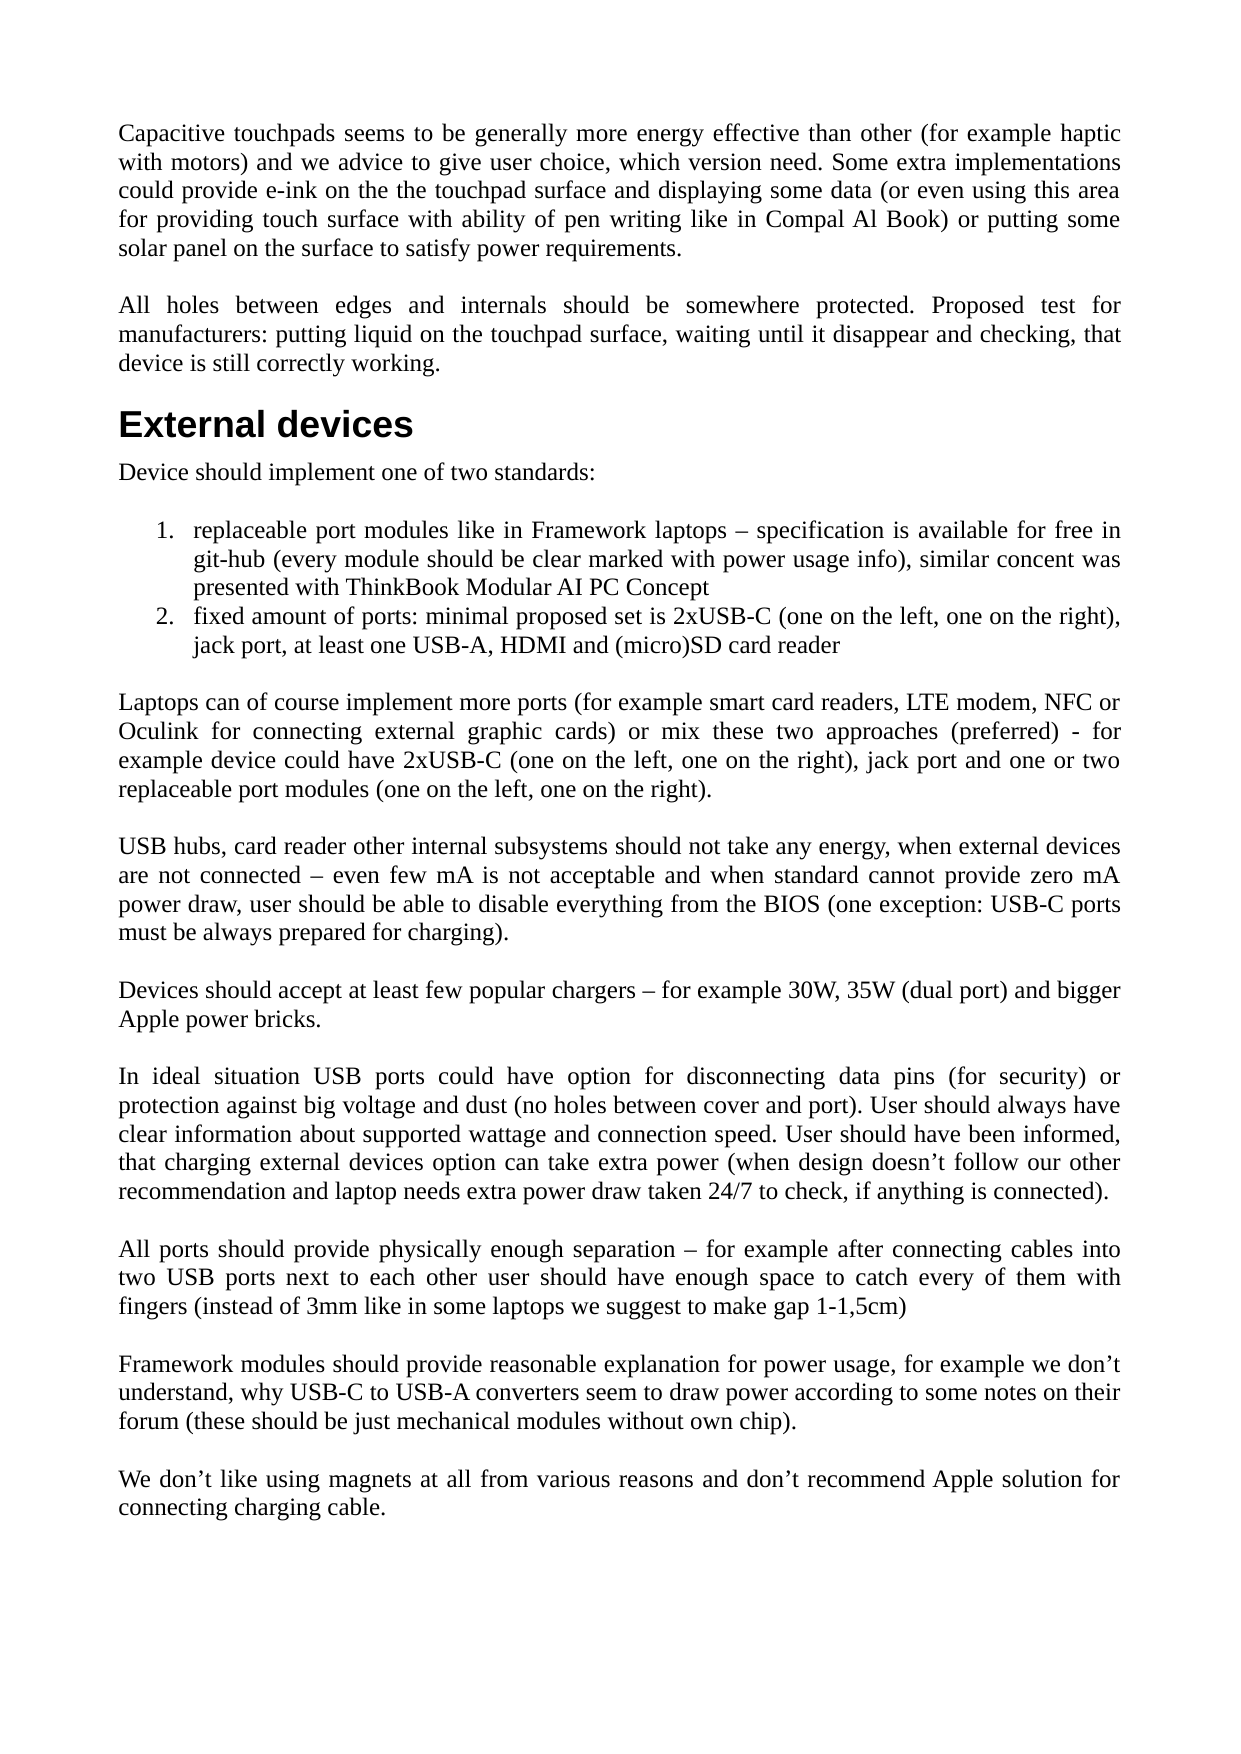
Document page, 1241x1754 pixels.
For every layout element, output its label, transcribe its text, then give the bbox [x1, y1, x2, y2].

text We don’t like using magnets at all from various reasons and don’t recommend Apple solution for connecting charging cable. [118, 1464, 1122, 1521]
list fixed amount of ports: minimal proposed set is 2xUSB-C (one on the left, one on the right), jack port, at least one USB-A, HDMI and (micro)SD card reader [156, 601, 1122, 659]
text All ports should provide physically enough separation – for example after connecting cables into two USB ports next to each other user should have enough space to catch every of them with fingers (instead of 3mm like in some laptops we suggest to make gap 1-1,5cm) [118, 1234, 1122, 1320]
text USB hubs, card reader other internal subsystems should not take any energy, when external devices are not connected – even few mA is not acceptable and when standard cannot provide zero mA power draw, user should be able to disable everything from the BIOS (one exception: USB-C ports must be always prepared for charging). [118, 831, 1122, 946]
text Framework modules should provide reasonable explanation for power usage, for example we don’t understand, why USB-C to USB-A converters seem to draw power according to some notes on their forum (these should be just mechanical modules without own chip). [118, 1349, 1122, 1435]
text Devices should accept at least few popular chargers – for example 30W, 35W (dual port) and bigger Apple power bricks. [118, 975, 1122, 1032]
text All holes between edges and internals should be somewhere protected. Proposed test for manufacturers: putting liquid on the touchpad surface, waiting until it disappear and checking, that device is still correctly working. [118, 291, 1122, 377]
text Capacitive touchpads seems to be generally more energy effective than other (for example haptic with motors) and we advice to give user choice, which version need. Some extra implementations could provide e-ink on the the touchpad surface and displaying some data (or even using this area for providing touch surface with ability of pen writing like in Compal Al Book) or putting some solar panel on the surface to satisfy power requirements. [118, 118, 1122, 262]
text Laptops can of course implement more ports (for example smart card readers, LTE modem, NFC or Oculink for connecting external graphic cards) or mix these two approaches (preferred) - for example device could have 2xUSB-C (one on the left, one on the right), jack port and one or two replaceable port modules (one on the left, one on the right). [118, 687, 1122, 802]
list replaceable port modules like in Framework laptops – specification is available for free in git-hub (every module should be clear marked with power usage info), similar concent was presented with ThinkBook Modular AI PC Concept [156, 515, 1122, 601]
text Device should implement one of two standards: [118, 457, 1122, 486]
text In ideal situation USB ports could have option for disconnecting data pins (for security) or protection against big voltage and dust (no holes between cover and port). User should always have clear information about supported wattage and connection speed. User should have been informed, that charging external devices option can take extra power (when design doesn’t follow our other recommendation and laptop needs extra power draw taken 24/7 to check, if anything is connected). [118, 1061, 1122, 1205]
subtitle External devices [118, 402, 1122, 445]
